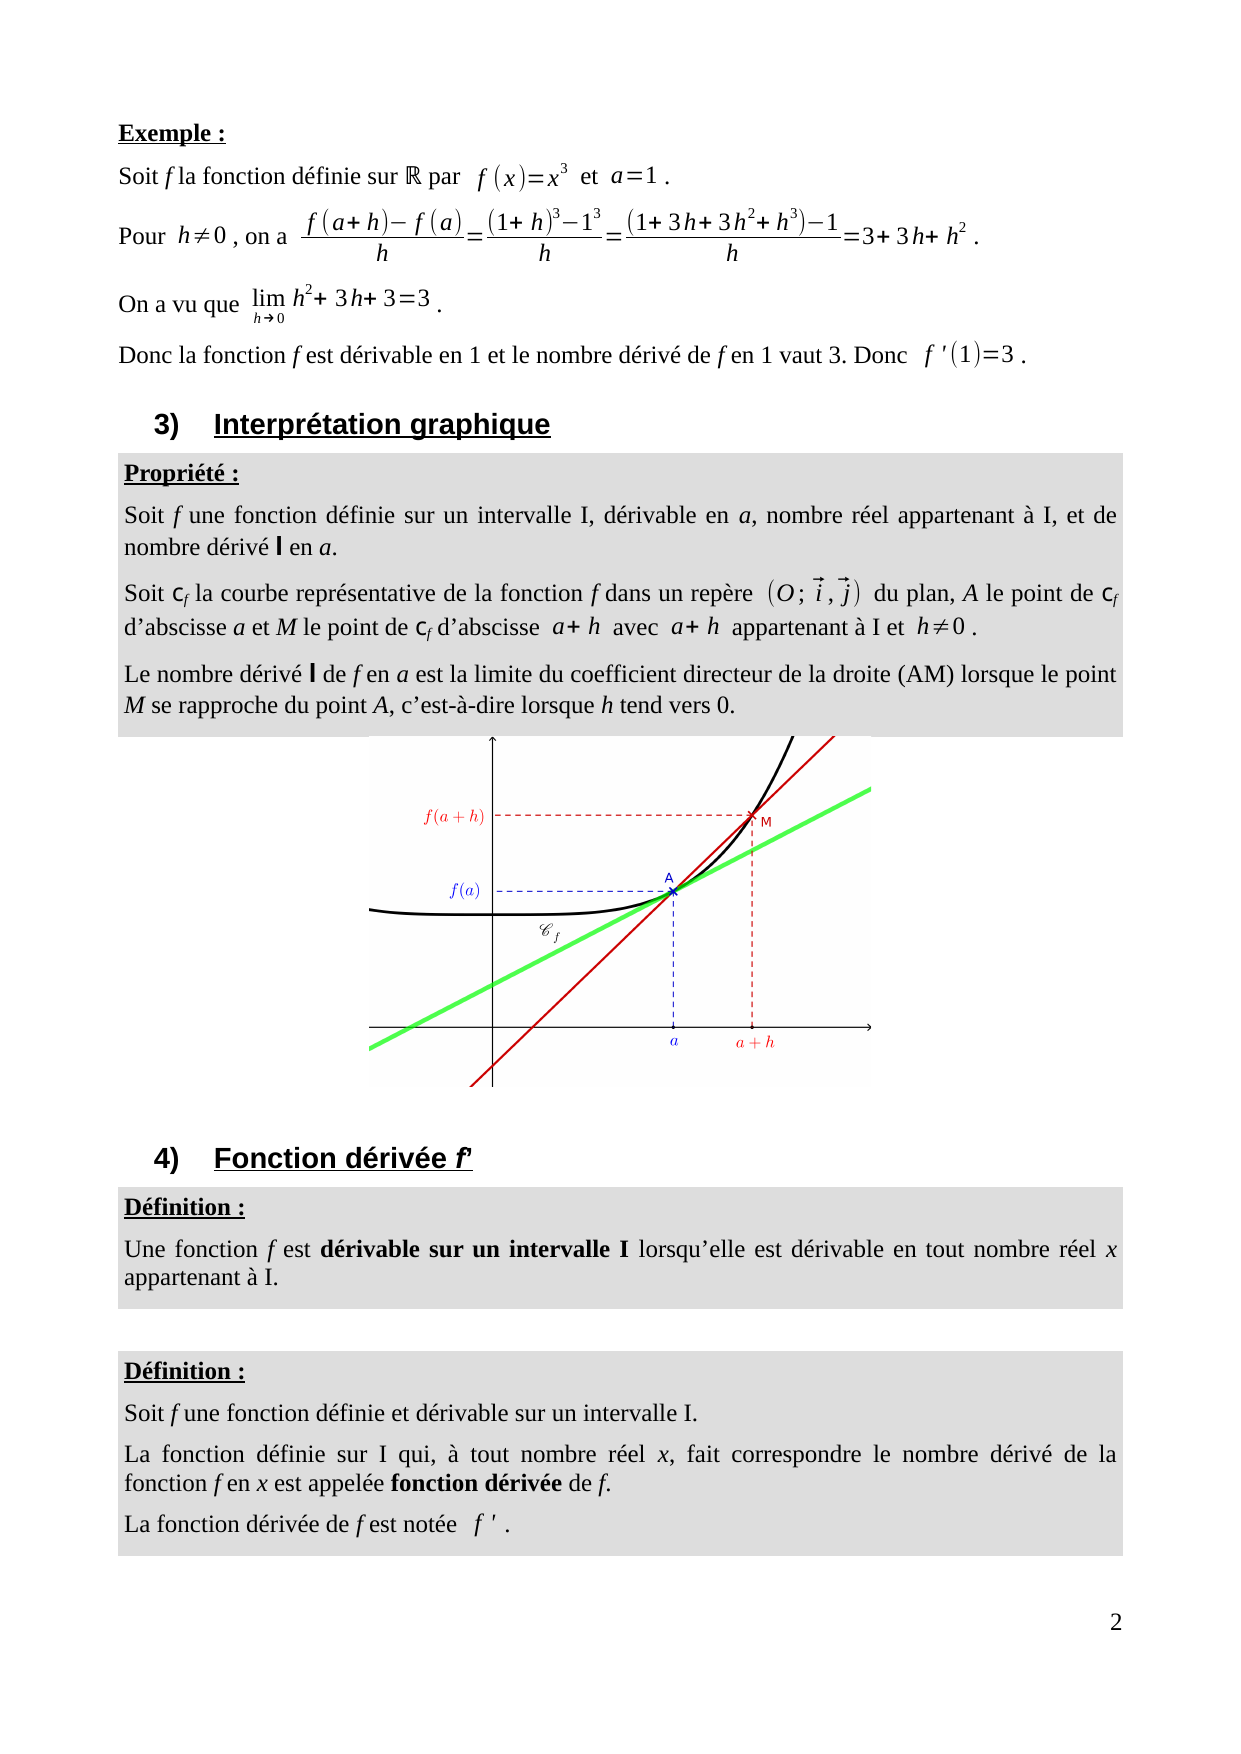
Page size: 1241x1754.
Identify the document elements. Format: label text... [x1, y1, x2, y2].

table_header Propriété : Soit f une fonction définie sur un intervalle I, dérivable en a, nombre réel appartenant à I, et de nombre dérivé l en a. Soit cf la courbe représentative de la fonction f dans un repère du plan, A le point de cf d’abscisse a et M le point de cf d’abscisse avec appartenant à I et . Le nombre dérivé l de f en a est la limite du coefficient directeur de la droite (AM) lorsque le point M se rapproche du point A, c’est-à-dire lorsque h tend vers 0. [118, 453, 1123, 737]
text Soit f la fonction définie sur ℝ par et . [118, 159, 1122, 192]
text On a vu que . [118, 280, 1122, 328]
table_header Définition : Soit f une fonction définie et dérivable sur un intervalle I. La fonction définie sur I qui, à tout nombre réel x, fait correspondre le nombre dérivé de la fonction f en x est appelée fonction dérivée de f. La fonction dérivée de f est notée . [118, 1351, 1123, 1556]
text Donc la fonction f est dérivable en 1 et le nombre dérivé de f en 1 vaut 3. Donc . [118, 340, 1122, 369]
picture [369, 736, 872, 1087]
text Pour , on a . [118, 204, 1122, 268]
subtitle Interprétation graphique [153, 407, 1122, 440]
text Exemple : [118, 118, 1122, 147]
table_header Définition : Une fonction f est dérivable sur un intervalle I lorsqu’elle est dérivable en tout nombre réel x appartenant à I. [118, 1187, 1123, 1309]
subtitle Fonction dérivée f’ [153, 1141, 1122, 1174]
